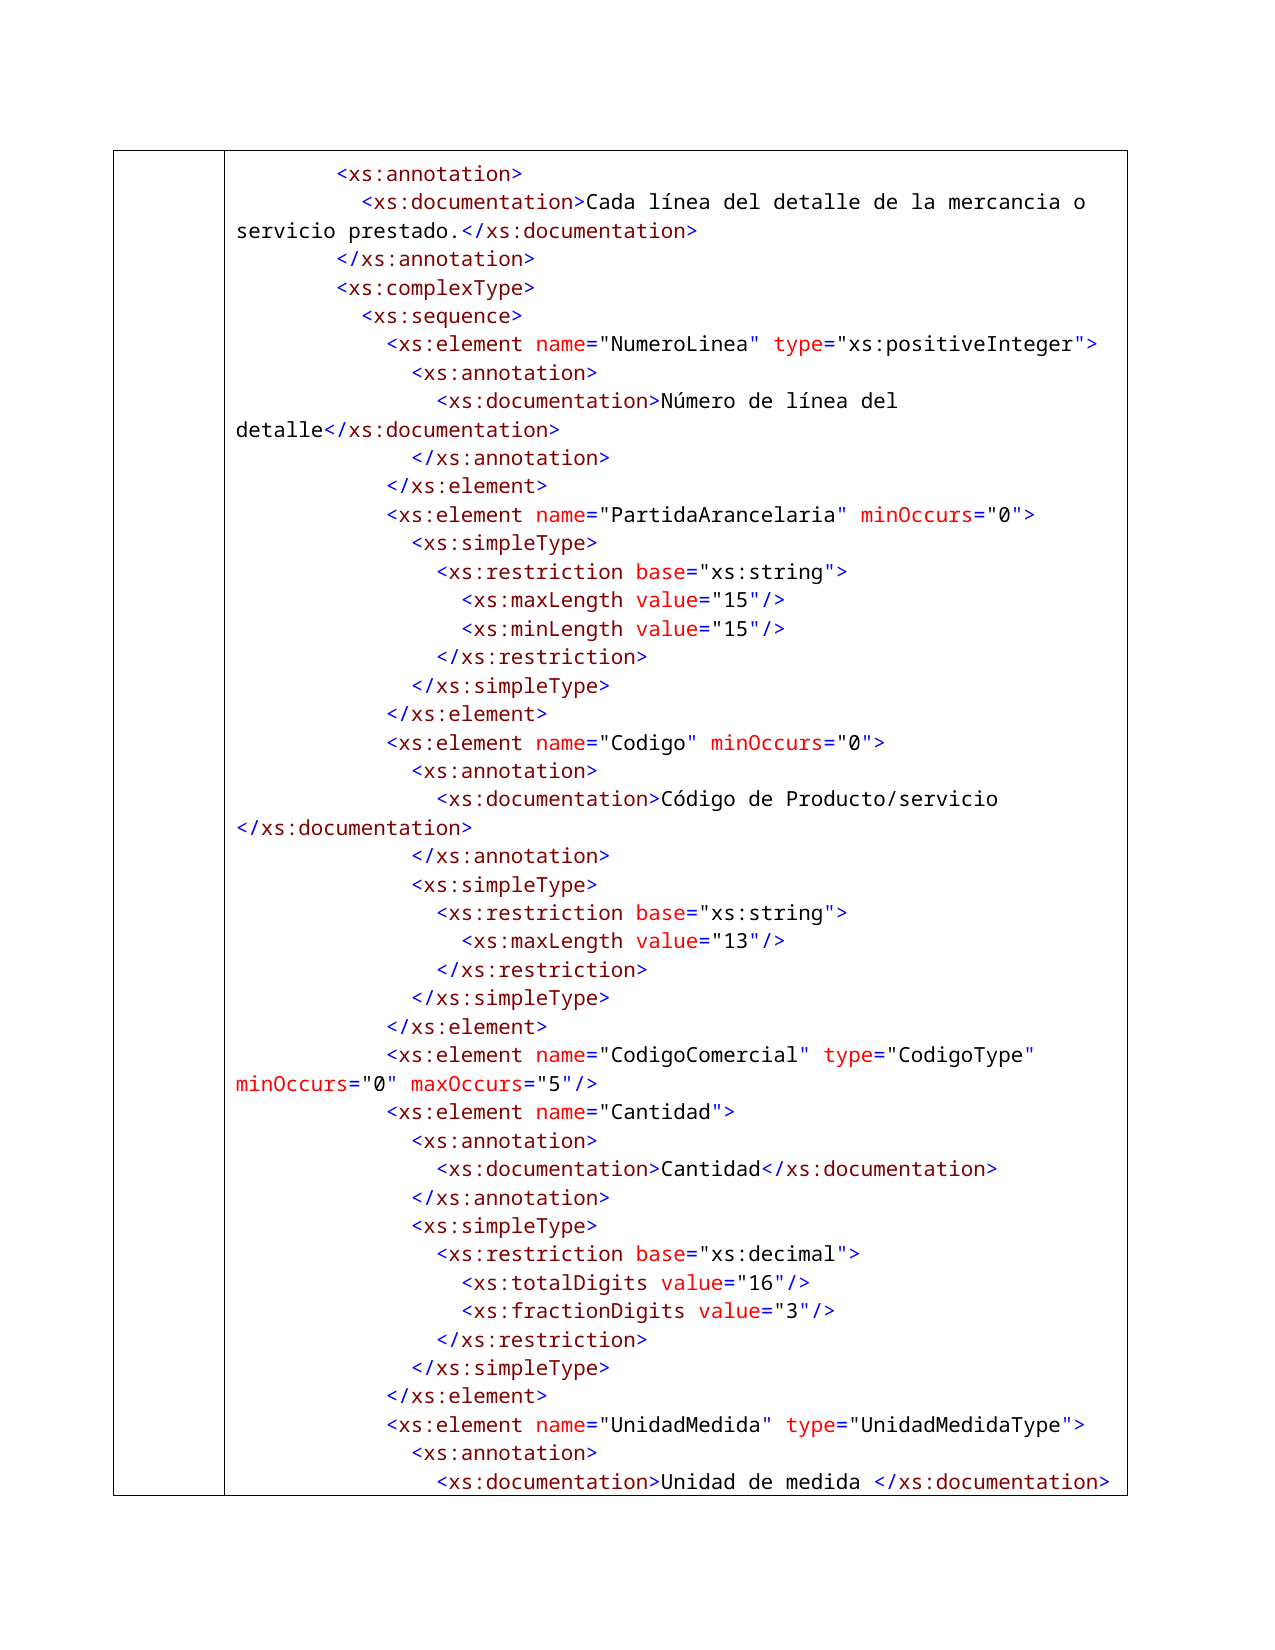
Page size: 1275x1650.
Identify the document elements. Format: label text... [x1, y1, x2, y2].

table_cell <xs:annotation> <xs:documentation>Cada línea del detalle de la mercancia o servicio prestado.</xs:documentation> </xs:annotation> <xs:complexType> <xs:sequence> <xs:element name="NumeroLinea" type="xs:positiveInteger"> <xs:annotation> <xs:documentation>Número de línea del detalle</xs:documentation> </xs:annotation> </xs:element> <xs:element name="PartidaArancelaria" minOccurs="0"> <xs:simpleType> <xs:restriction base="xs:string"> <xs:maxLength value="15"/> <xs:minLength value="15"/> </xs:restriction> </xs:simpleType> </xs:element> <xs:element name="Codigo" minOccurs="0"> <xs:annotation> <xs:documentation>Código de Producto/servicio </xs:documentation> </xs:annotation> <xs:simpleType> <xs:restriction base="xs:string"> <xs:maxLength value="13"/> </xs:restriction> </xs:simpleType> </xs:element> <xs:element name="CodigoComercial" type="CodigoType" minOccurs="0" maxOccurs="5"/> <xs:element name="Cantidad"> <xs:annotation> <xs:documentation>Cantidad</xs:documentation> </xs:annotation> <xs:simpleType> <xs:restriction base="xs:decimal"> <xs:totalDigits value="16"/> <xs:fractionDigits value="3"/> </xs:restriction> </xs:simpleType> </xs:element> <xs:element name="UnidadMedida" type="UnidadMedidaType"> <xs:annotation> <xs:documentation>Unidad de medida </xs:documentation> [225, 151, 1127, 1495]
table_cell [114, 151, 224, 1495]
